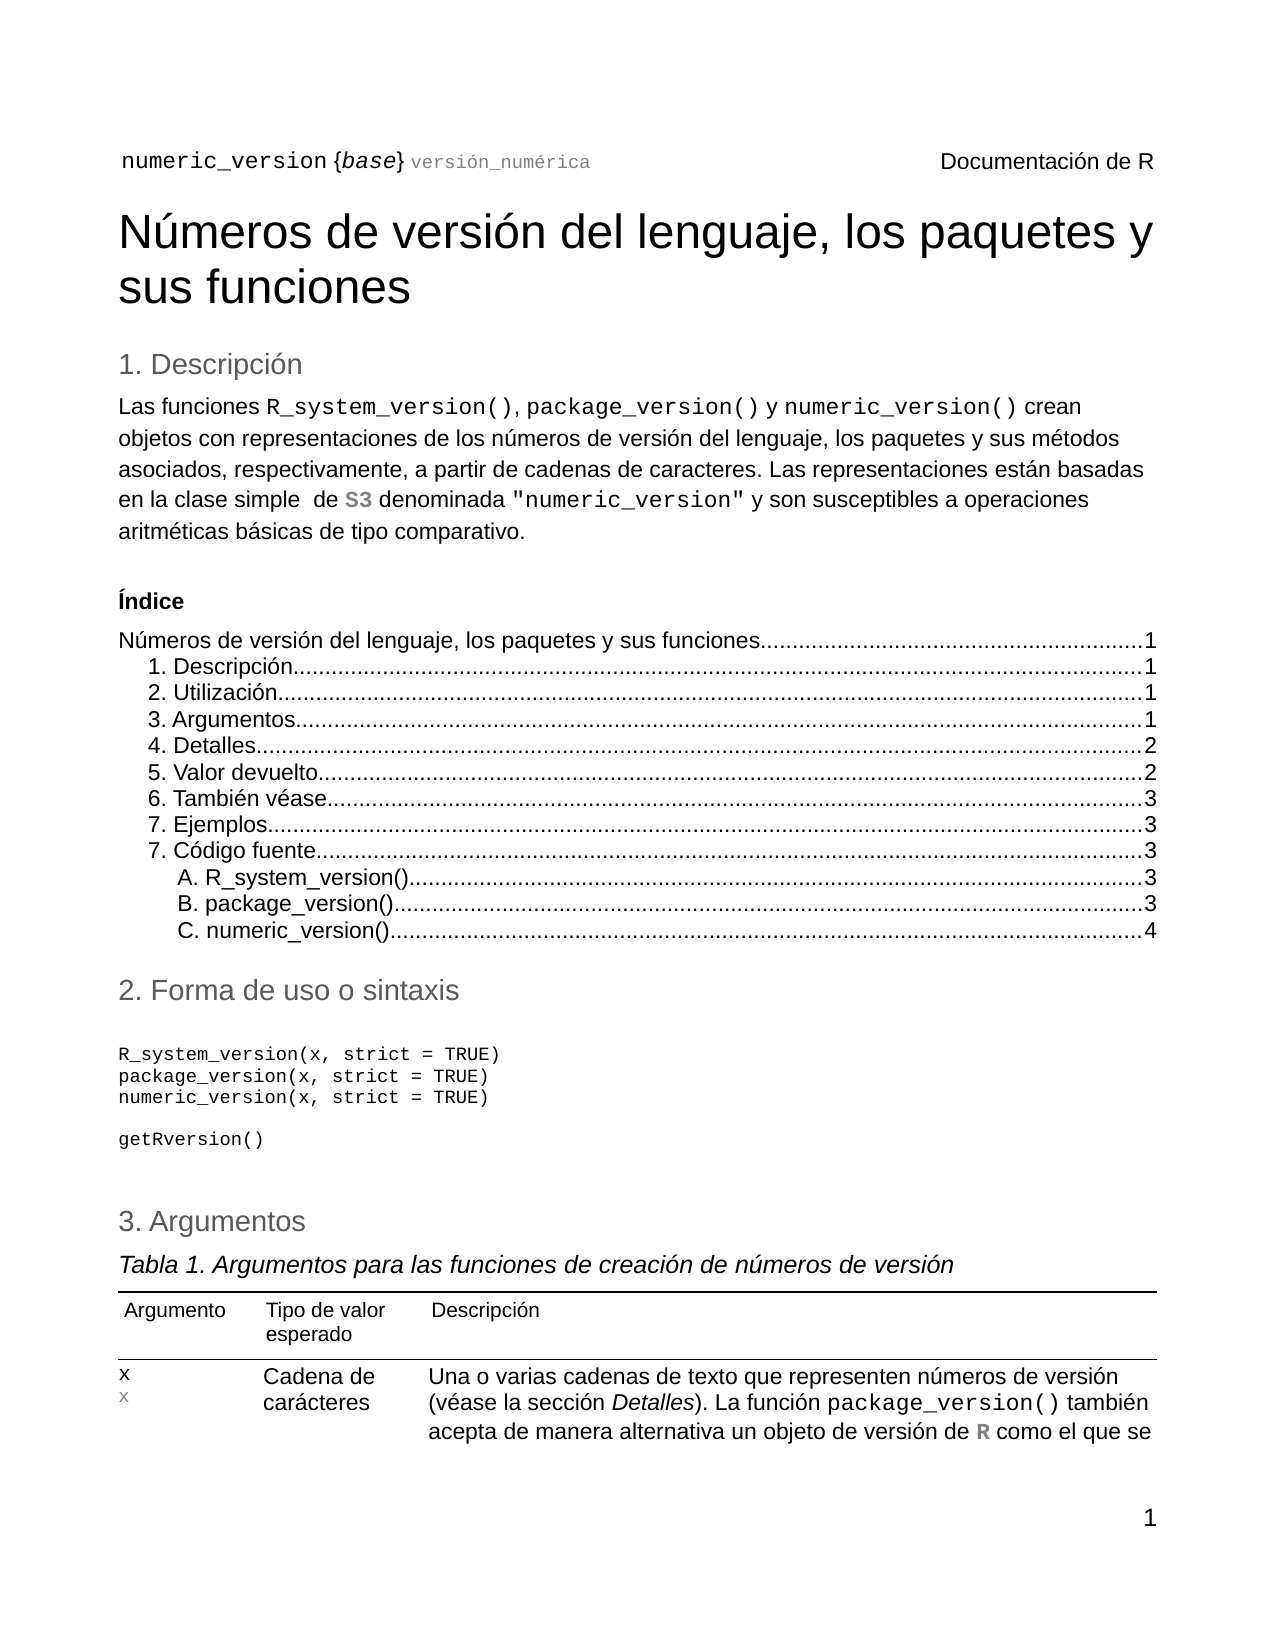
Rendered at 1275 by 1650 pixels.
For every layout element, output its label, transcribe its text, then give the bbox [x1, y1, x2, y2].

text 3. Argumentos 1 [148, 706, 1157, 732]
table_header Documentación de R [708, 145, 1157, 179]
text numeric_version(x, strict = TRUE) [118, 1088, 1157, 1109]
table_header Argumento [118, 1293, 260, 1359]
text package_version(x, strict = TRUE) [118, 1066, 1157, 1088]
text 2. Utilización 1 [148, 679, 1157, 706]
text Números de versión del lenguaje, los paquetes y sus funciones 1 [118, 627, 1157, 653]
table_cell Cadena de carácteres [260, 1360, 425, 1449]
text Tabla 1. Argumentos para las funciones de creación de números de versión [118, 1250, 1157, 1279]
text getRversion() [118, 1130, 1157, 1151]
table_header Descripción [425, 1293, 1157, 1359]
text R_system_version(x, strict = TRUE) [118, 1045, 1157, 1066]
text 7. Ejemplos 3 [148, 811, 1157, 837]
text B. package_version() 3 [177, 890, 1157, 917]
text C. numeric_version() 4 [177, 917, 1157, 943]
table_cell x x [118, 1360, 260, 1449]
table_header Tipo de valor esperado [260, 1293, 425, 1359]
subtitle 3. Argumentos [118, 1203, 1157, 1237]
text A. R_system_version() 3 [177, 864, 1157, 890]
text Las funciones R_system_version(), package_version() y numeric_version() crean objetos con representaciones de los números de versión del lenguaje, los paquetes y sus métodos asociados, respectivamente, a partir de cadenas de caracteres. Las representaciones están basadas en la clase simple de S3 denominada "numeric_version" y son susceptibles a operaciones aritméticas básicas de tipo comparativo. [118, 393, 1157, 544]
subtitle Índice [118, 588, 1157, 614]
subtitle 2. Forma de uso o sintaxis [118, 973, 1157, 1007]
text 7. Código fuente 3 [148, 837, 1157, 864]
text 6. También véase 3 [148, 785, 1157, 811]
text 5. Valor devuelto 2 [148, 758, 1157, 785]
subtitle Números de versión del lenguaje, los paquetes y sus funciones [118, 204, 1157, 314]
subtitle 1. Descripción [118, 347, 1157, 381]
table_cell Una o varias cadenas de texto que representen números de versión (véase la sección Detalles). La función package_version() también acepta de manera alternativa un objeto de versión de R como el que se [425, 1360, 1157, 1449]
table_header numeric_version {base} versión_numérica [118, 145, 708, 179]
text 1. Descripción 1 [148, 653, 1157, 679]
text 4. Detalles 2 [148, 732, 1157, 758]
